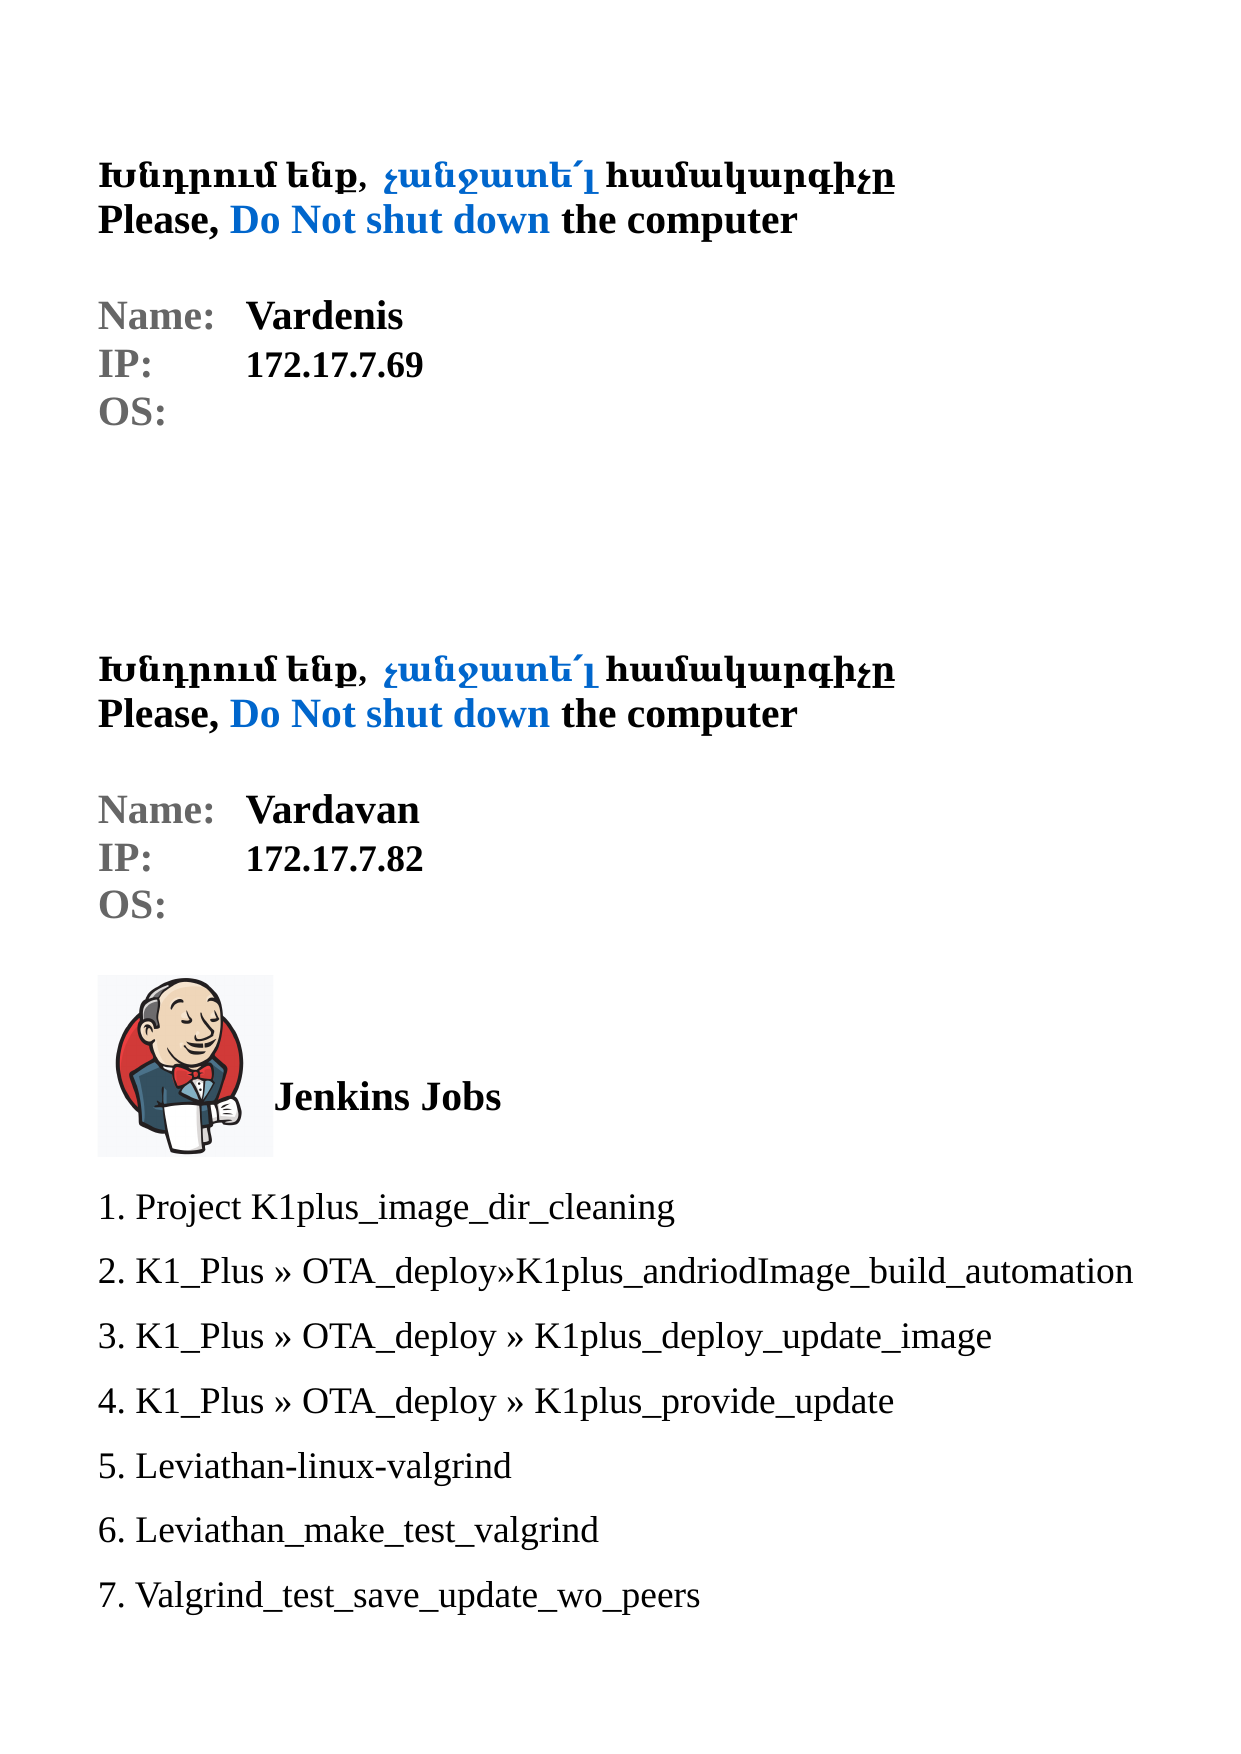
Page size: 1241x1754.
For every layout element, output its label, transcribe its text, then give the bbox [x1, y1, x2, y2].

text Խնդրում ենք, չանջատե՛լ համակարգիչը [98, 650, 1240, 688]
text 6. Leviathan_make_test_valgrind [98, 1508, 1204, 1551]
text IP: 172.17.7.82 [98, 832, 1204, 880]
text 1. Project K1plus_image_dir_cleaning [98, 1184, 1204, 1227]
text 3. K1_Plus » OTA_deploy » K1plus_deploy_update_image [98, 1314, 1204, 1357]
text 5. Leviathan-linux-valgrind [98, 1443, 1204, 1486]
text Name: Vardenis [98, 291, 1204, 338]
picture [97, 975, 274, 1157]
text Please, Do Not shut down the computer [98, 688, 1204, 736]
text Jenkins Jobs [274, 1072, 1204, 1119]
text Խնդրում ենք, չանջատե՛լ համակարգիչը [98, 156, 1240, 195]
text OS: [98, 880, 1204, 928]
text OS: [98, 386, 1204, 434]
text IP: 172.17.7.69 [98, 338, 1204, 386]
text 2. K1_Plus » OTA_deploy»K1plus_andriodImage_build_automation [98, 1249, 1204, 1292]
text Please, Do Not shut down the computer [98, 195, 1204, 243]
text Name: Vardavan [98, 784, 1204, 832]
text 4. K1_Plus » OTA_deploy » K1plus_provide_update [98, 1378, 1204, 1421]
text 7. Valgrind_test_save_update_wo_peers [98, 1572, 1204, 1616]
